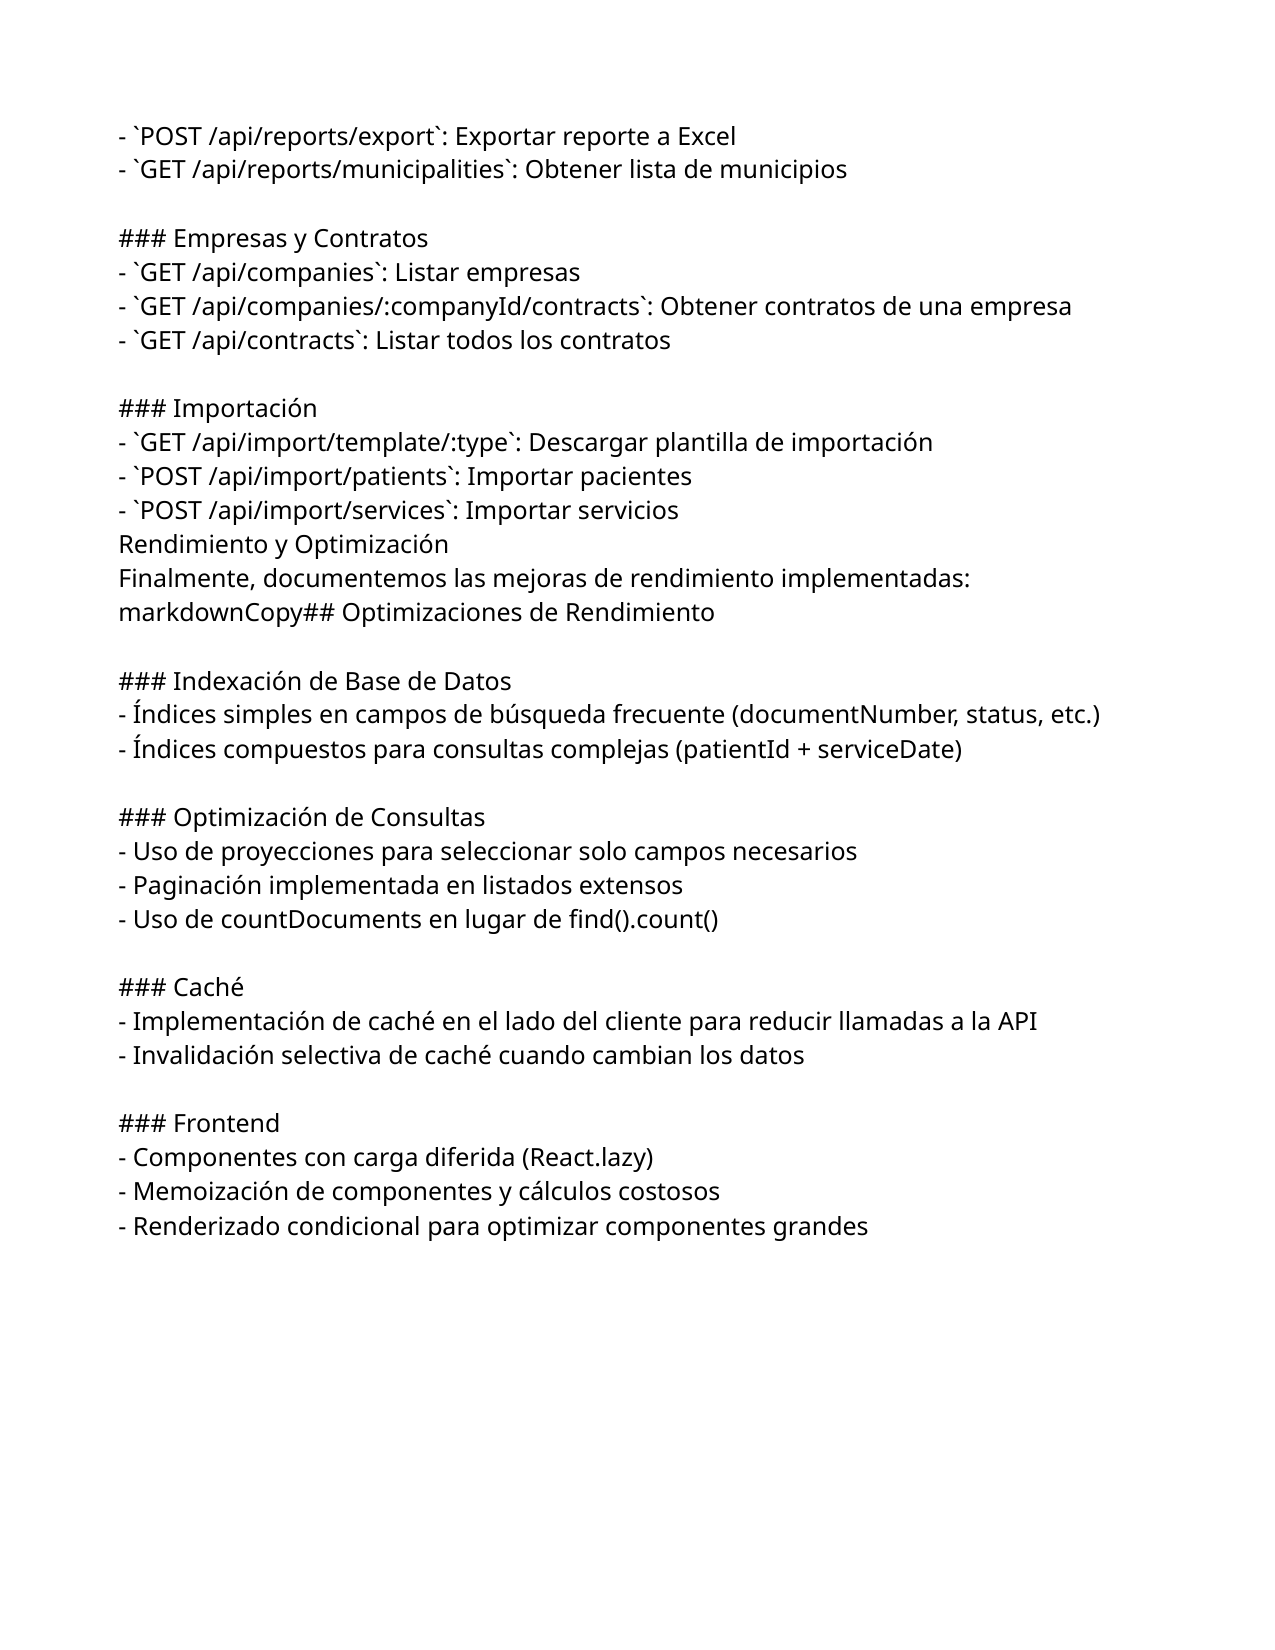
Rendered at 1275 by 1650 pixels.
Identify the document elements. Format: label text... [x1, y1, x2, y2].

text - `POST /api/import/patients`: Importar pacientes [118, 459, 1157, 493]
text - `POST /api/reports/export`: Exportar reporte a Excel [118, 118, 1157, 152]
text - `GET /api/companies/:companyId/contracts`: Obtener contratos de una empresa [118, 288, 1157, 322]
text ### Indexación de Base de Datos [118, 663, 1157, 697]
text - Implementación de caché en el lado del cliente para reducir llamadas a la API [118, 1004, 1157, 1038]
text - Paginación implementada en listados extensos [118, 867, 1157, 902]
text - Índices compuestos para consultas complejas (patientId + serviceDate) [118, 731, 1157, 765]
text - Componentes con carga diferida (React.lazy) [118, 1140, 1157, 1174]
text - Índices simples en campos de búsqueda frecuente (documentNumber, status, etc.) [118, 697, 1157, 731]
text markdownCopy## Optimizaciones de Rendimiento [118, 595, 1157, 629]
text - `GET /api/reports/municipalities`: Obtener lista de municipios [118, 152, 1157, 186]
text - Renderizado condicional para optimizar componentes grandes [118, 1208, 1157, 1242]
text ### Empresas y Contratos [118, 220, 1157, 254]
text - `POST /api/import/services`: Importar servicios [118, 493, 1157, 527]
text ### Importación [118, 391, 1157, 425]
text - Uso de proyecciones para seleccionar solo campos necesarios [118, 833, 1157, 867]
text ### Optimización de Consultas [118, 799, 1157, 833]
text ### Caché [118, 970, 1157, 1004]
text ### Frontend [118, 1106, 1157, 1140]
text Rendimiento y Optimización [118, 527, 1157, 561]
text - `GET /api/import/template/:type`: Descargar plantilla de importación [118, 425, 1157, 459]
text - `GET /api/companies`: Listar empresas [118, 254, 1157, 288]
text - Memoización de componentes y cálculos costosos [118, 1174, 1157, 1208]
text - `GET /api/contracts`: Listar todos los contratos [118, 322, 1157, 357]
text - Invalidación selectiva de caché cuando cambian los datos [118, 1038, 1157, 1072]
text Finalmente, documentemos las mejoras de rendimiento implementadas: [118, 561, 1157, 595]
text - Uso de countDocuments en lugar de find().count() [118, 902, 1157, 936]
